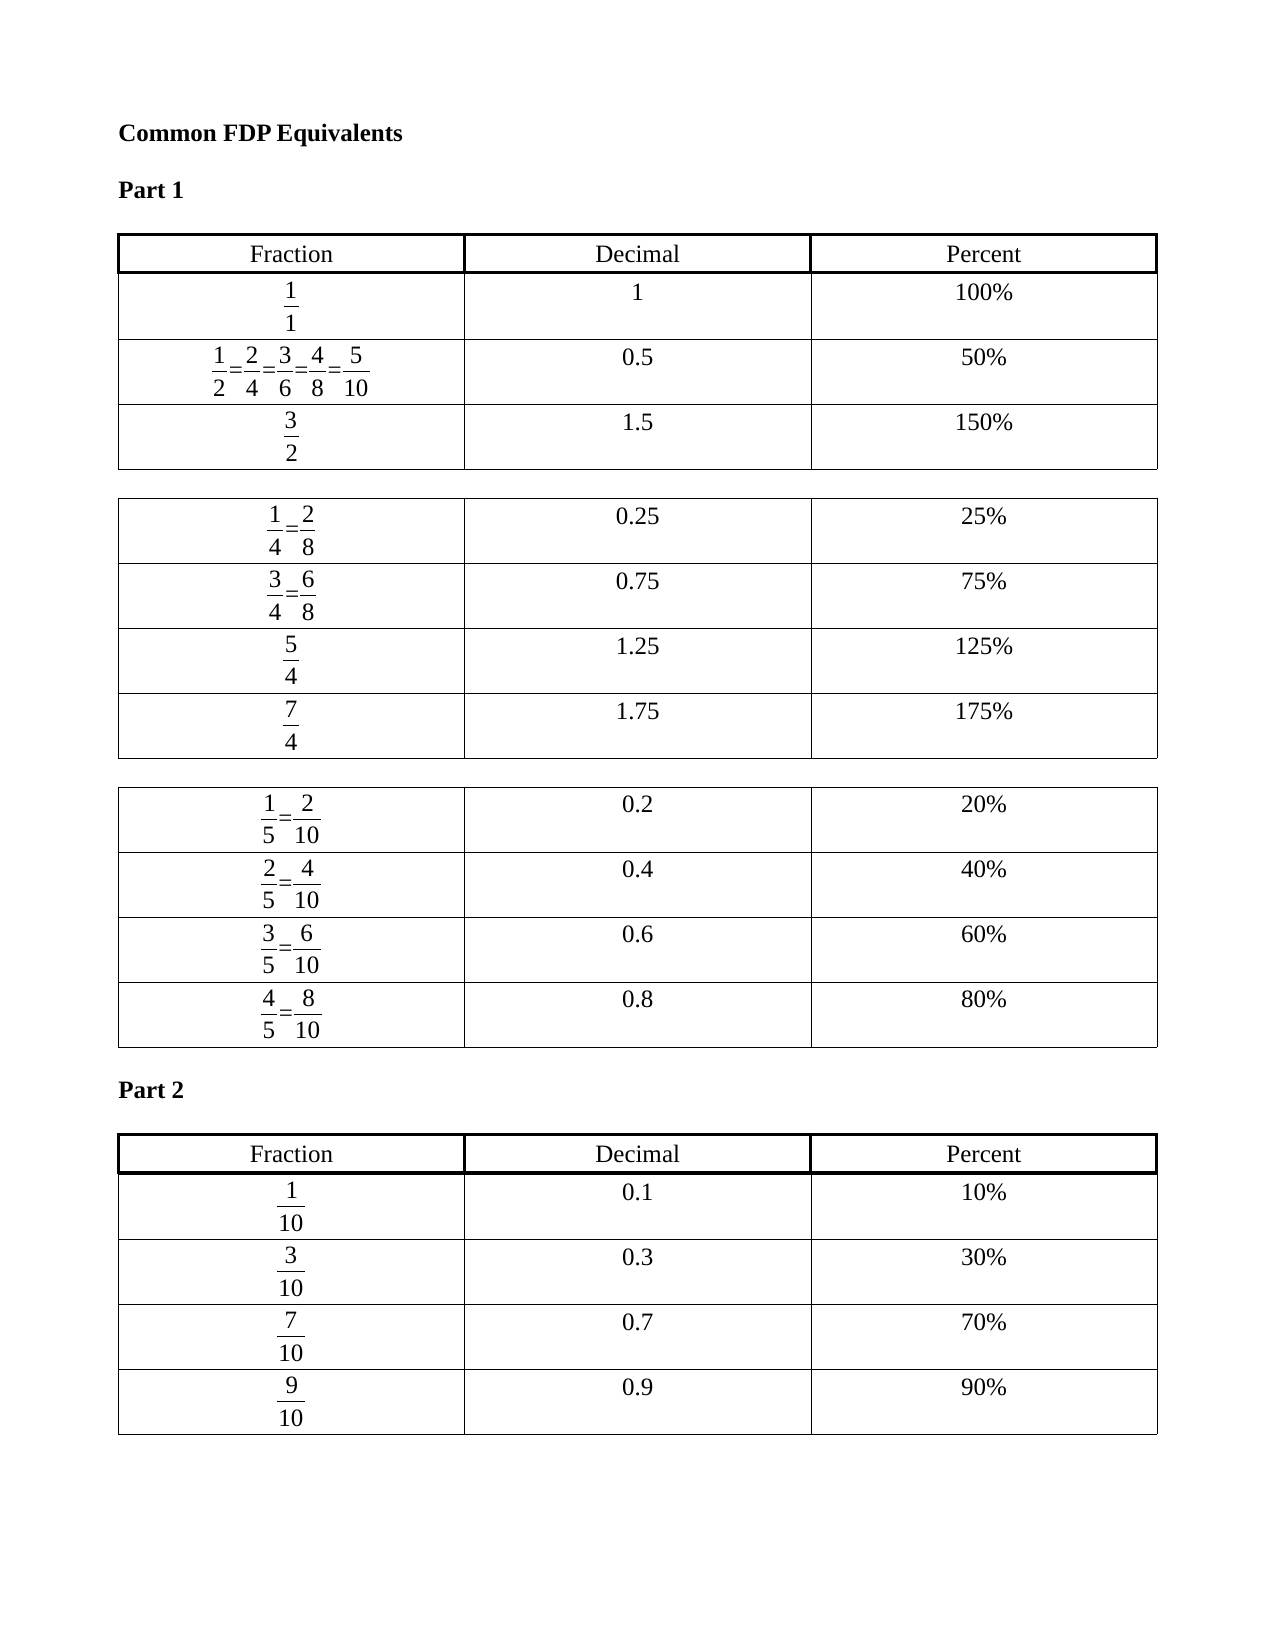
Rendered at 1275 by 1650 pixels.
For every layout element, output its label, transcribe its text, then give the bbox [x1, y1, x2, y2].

table_cell 0.75 [465, 564, 811, 628]
table_cell 125% [812, 629, 1157, 693]
table_header [119, 1175, 464, 1239]
table_cell ==== [119, 340, 464, 404]
table_cell 0.3 [465, 1240, 811, 1304]
table_header 0.1 [465, 1175, 811, 1239]
table_cell 1.5 [465, 405, 811, 469]
table_header Percent [812, 1136, 1155, 1171]
table_cell 1 [465, 274, 811, 339]
table_cell 80% [812, 983, 1157, 1047]
table_cell 50% [812, 340, 1157, 404]
table_cell [119, 694, 464, 758]
text Common FDP Equivalents [118, 118, 1157, 147]
table_cell 175% [812, 694, 1157, 758]
table_cell = [119, 853, 464, 917]
table_cell 1.25 [465, 629, 811, 693]
text Part 1 [118, 176, 1157, 204]
table_cell 40% [812, 853, 1157, 917]
table_header = [119, 499, 464, 563]
table_cell 30% [812, 1240, 1157, 1304]
table_cell 0.6 [465, 918, 811, 982]
text Part 2 [118, 1075, 1157, 1104]
table_cell 70% [812, 1305, 1157, 1369]
table_cell [119, 1370, 464, 1434]
table_cell 90% [812, 1370, 1157, 1434]
table_cell [119, 1305, 464, 1369]
table_header 25% [812, 499, 1157, 563]
table_header 0.2 [465, 788, 811, 852]
table_header = [119, 788, 464, 852]
table_cell [119, 405, 464, 469]
table_header Decimal [466, 1136, 809, 1171]
table_cell [119, 629, 464, 693]
table_cell 0.7 [465, 1305, 811, 1369]
table_cell 100% [812, 274, 1157, 339]
table_cell = [119, 564, 464, 628]
table_cell 75% [812, 564, 1157, 628]
table_cell [119, 1240, 464, 1304]
table_cell 0.9 [465, 1370, 811, 1434]
table_cell = [119, 918, 464, 982]
table_header Decimal [466, 236, 809, 271]
table_header Fraction [120, 236, 463, 271]
table_cell 0.8 [465, 983, 811, 1047]
table_header Percent [812, 236, 1155, 271]
table_cell = [119, 983, 464, 1047]
table_header 0.25 [465, 499, 811, 563]
table_cell [119, 274, 464, 339]
table_cell 1.75 [465, 694, 811, 758]
table_header 10% [812, 1175, 1157, 1239]
table_header Fraction [120, 1136, 463, 1171]
table_cell 0.4 [465, 853, 811, 917]
table_cell 150% [812, 405, 1157, 469]
table_cell 60% [812, 918, 1157, 982]
table_header 20% [812, 788, 1157, 852]
table_cell 0.5 [465, 340, 811, 404]
